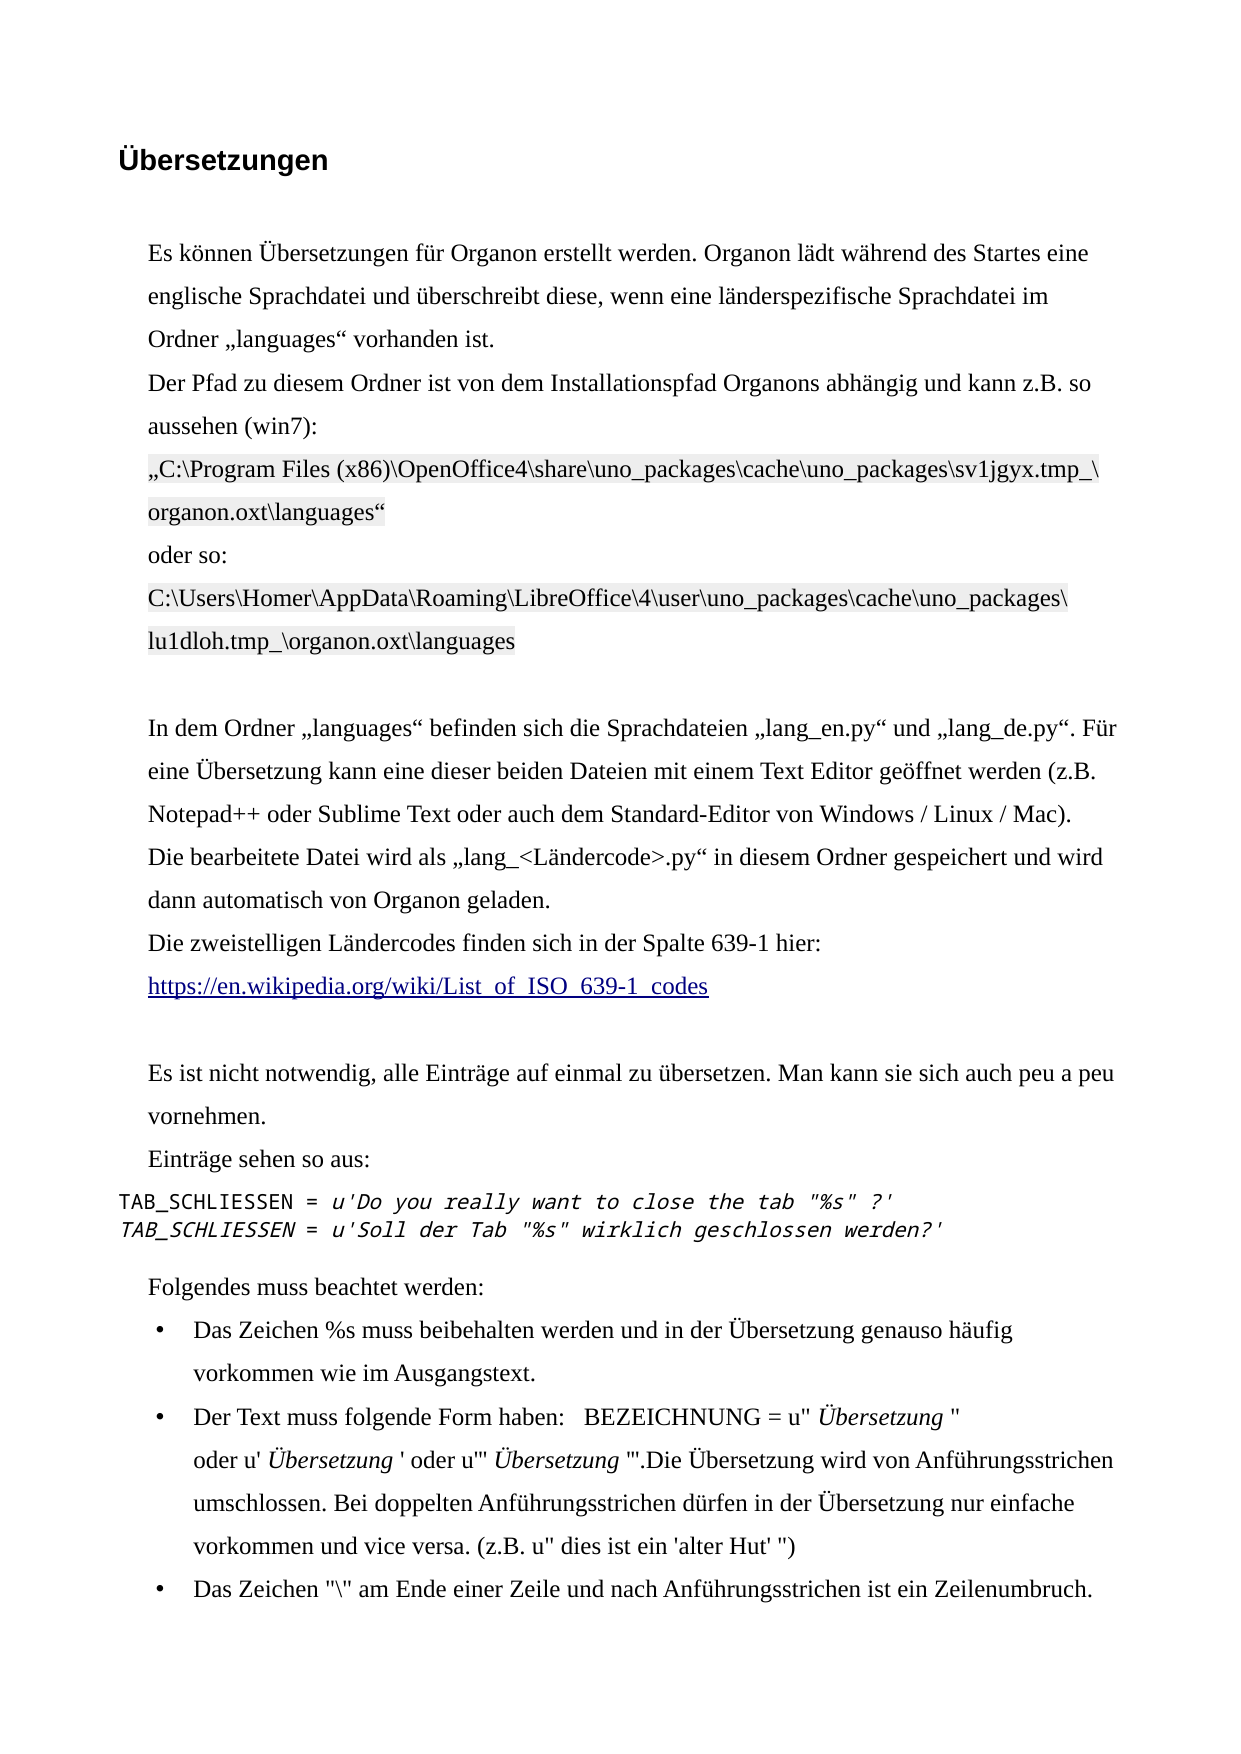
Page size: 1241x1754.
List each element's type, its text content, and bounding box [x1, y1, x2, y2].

text Der Pfad zu diesem Ordner ist von dem Installationspfad Organons abhängig und kann z.B. so aussehen (win7): [148, 368, 1122, 439]
text Es ist nicht notwendig, alle Einträge auf einmal zu übersetzen. Man kann sie sich auch peu a peu vornehmen. [148, 1058, 1122, 1129]
text Einträge sehen so aus: [148, 1144, 1122, 1173]
text https://en.wikipedia.org/wiki/List_of_ISO_639-1_codes [148, 971, 1122, 1000]
text Die bearbeitete Datei wird als „lang_<Ländercode>.py“ in diesem Ordner gespeichert und wird dann automatisch von Organon geladen. [148, 842, 1122, 914]
text TAB_SCHLIESSEN = u'Do you really want to close the tab "%s" ?' [118, 1187, 1122, 1215]
subtitle Übersetzungen [118, 143, 1122, 177]
list Der Text muss folgende Form haben: BEZEICHNUNG = u" Übersetzung " [156, 1402, 1122, 1430]
text C:\Users\Homer\AppData\Roaming\LibreOffice\4\user\uno_packages\cache\uno_packages\lu1dloh.tmp_\organon.oxt\languages [148, 583, 1122, 655]
text In dem Ordner „languages“ befinden sich die Sprachdateien „lang_en.py“ und „lang_de.py“. Für eine Übersetzung kann eine dieser beiden Dateien mit einem Text Editor geöffnet werden (z.B. Notepad++ oder Sublime Text oder auch dem Standard-Editor von Windows / Linux / Mac). [148, 713, 1122, 828]
text oder so: [148, 540, 1122, 569]
text Die zweistelligen Ländercodes finden sich in der Spalte 639-1 hier: [148, 928, 1122, 957]
text Es können Übersetzungen für Organon erstellt werden. Organon lädt während des Startes eine englische Sprachdatei und überschreibt diese, wenn eine länderspezifische Sprachdatei im Ordner „languages“ vorhanden ist. [148, 238, 1122, 353]
list Das Zeichen %s muss beibehalten werden und in der Übersetzung genauso häufig vorkommen wie im Ausgangstext. [156, 1315, 1122, 1387]
list oder u' Übersetzung ' oder u''' Übersetzung '''.Die Übersetzung wird von Anführungsstrichen umschlossen. Bei doppelten Anführungsstrichen dürfen in der Übersetzung nur einfache vorkommen und vice versa. (z.B. u" dies ist ein 'alter Hut' ") [156, 1445, 1122, 1560]
text Folgendes muss beachtet werden: [148, 1272, 1122, 1301]
text TAB_SCHLIESSEN = u'Soll der Tab "%s" wirklich geschlossen werden?' [118, 1215, 1122, 1244]
list Das Zeichen "\" am Ende einer Zeile und nach Anführungsstrichen ist ein Zeilenumbruch. [156, 1574, 1122, 1603]
text „C:\Program Files (x86)\OpenOffice4\share\uno_packages\cache\uno_packages\sv1jgyx.tmp_\organon.oxt\languages“ [148, 454, 1122, 526]
